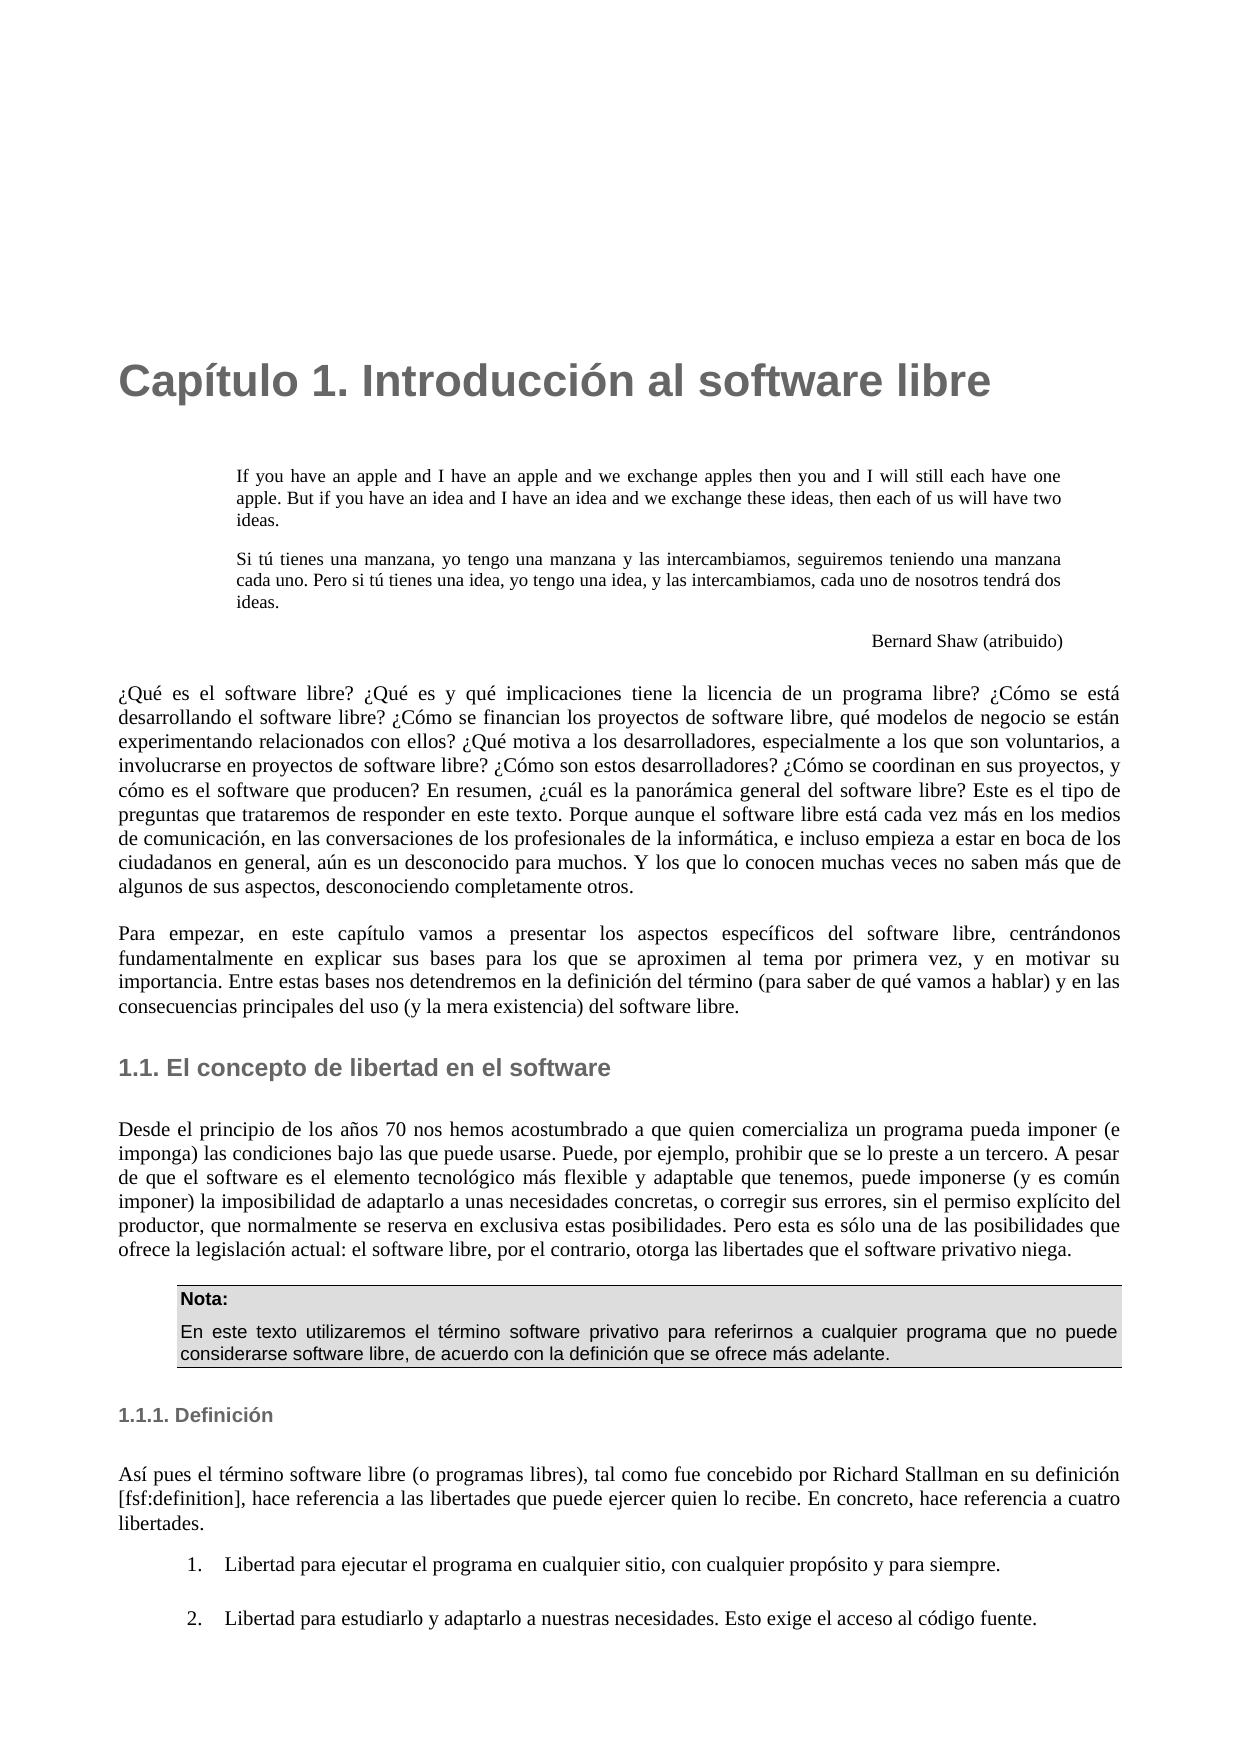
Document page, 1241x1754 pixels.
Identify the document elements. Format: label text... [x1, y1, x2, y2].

text Así pues el término software libre (o programas libres), tal como fue concebido por Richard Stallman en su definición [fsf:definition], hace referencia a las libertades que puede ejercer quien lo recibe. En concreto, hace referencia a cuatro libertades. [118, 1462, 1122, 1534]
text Si tú tienes una manzana, yo tengo una manzana y las intercambiamos, seguiremos teniendo una manzana cada uno. Pero si tú tienes una idea, yo tengo una idea, y las intercambiamos, cada uno de nosotros tendrá dos ideas. [236, 548, 1063, 612]
text En este texto utilizaremos el término software privativo para referirnos a cualquier programa que no puede considerarse software libre, de acuerdo con la definición que se ofrece más adelante. [177, 1318, 1122, 1367]
list Libertad para ejecutar el programa en cualquier sitio, con cualquier propósito y para siempre. [187, 1552, 1122, 1576]
text Para empezar, en este capítulo vamos a presentar los aspectos específicos del software libre, centrándonos fundamentalmente en explicar sus bases para los que se aproximen al tema por primera vez, y en motivar su importancia. Entre estas bases nos detendremos en la definición del término (para saber de qué vamos a hablar) y en las consecuencias principales del uso (y la mera existencia) del software libre. [118, 921, 1122, 1018]
text If you have an apple and I have an apple and we exchange apples then you and I will still each have one apple. But if you have an idea and I have an idea and we exchange these ideas, then each of us will have two ideas. [236, 465, 1063, 530]
text Bernard Shaw (atribuido) [236, 630, 1063, 652]
subtitle 1.1.1. Definición [118, 1403, 1122, 1427]
list Libertad para estudiarlo y adaptarlo a nuestras necesidades. Esto exige el acceso al código fuente. [187, 1606, 1122, 1630]
text Nota: [177, 1286, 1122, 1309]
subtitle Capítulo 1. Introducción al software libre [118, 354, 1122, 406]
subtitle 1.1. El concepto de libertad en el software [118, 1053, 1122, 1082]
text Desde el principio de los años 70 nos hemos acostumbrado a que quien comercializa un programa pueda imponer (e imponga) las condiciones bajo las que puede usarse. Puede, por ejemplo, prohibir que se lo preste a un tercero. A pesar de que el software es el elemento tecnológico más flexible y adaptable que tenemos, puede imponerse (y es común imponer) la imposibilidad de adaptarlo a unas necesidades concretas, o corregir sus errores, sin el permiso explícito del productor, que normalmente se reserva en exclusiva estas posibilidades. Pero esta es sólo una de las posibilidades que ofrece la legislación actual: el software libre, por el contrario, otorga las libertades que el software privativo niega. [118, 1117, 1122, 1261]
text ¿Qué es el software libre? ¿Qué es y qué implicaciones tiene la licencia de un programa libre? ¿Cómo se está desarrollando el software libre? ¿Cómo se financian los proyectos de software libre, qué modelos de negocio se están experimentando relacionados con ellos? ¿Qué motiva a los desarrolladores, especialmente a los que son voluntarios, a involucrarse en proyectos de software libre? ¿Cómo son estos desarrolladores? ¿Cómo se coordinan en sus proyectos, y cómo es el software que producen? En resumen, ¿cuál es la panorámica general del software libre? Este es el tipo de preguntas que trataremos de responder en este texto. Porque aunque el software libre está cada vez más en los medios de comunicación, en las conversaciones de los profesionales de la informática, e incluso empieza a estar en boca de los ciudadanos en general, aún es un desconocido para muchos. Y los que lo conocen muchas veces no saben más que de algunos de sus aspectos, desconociendo completamente otros. [118, 681, 1122, 898]
